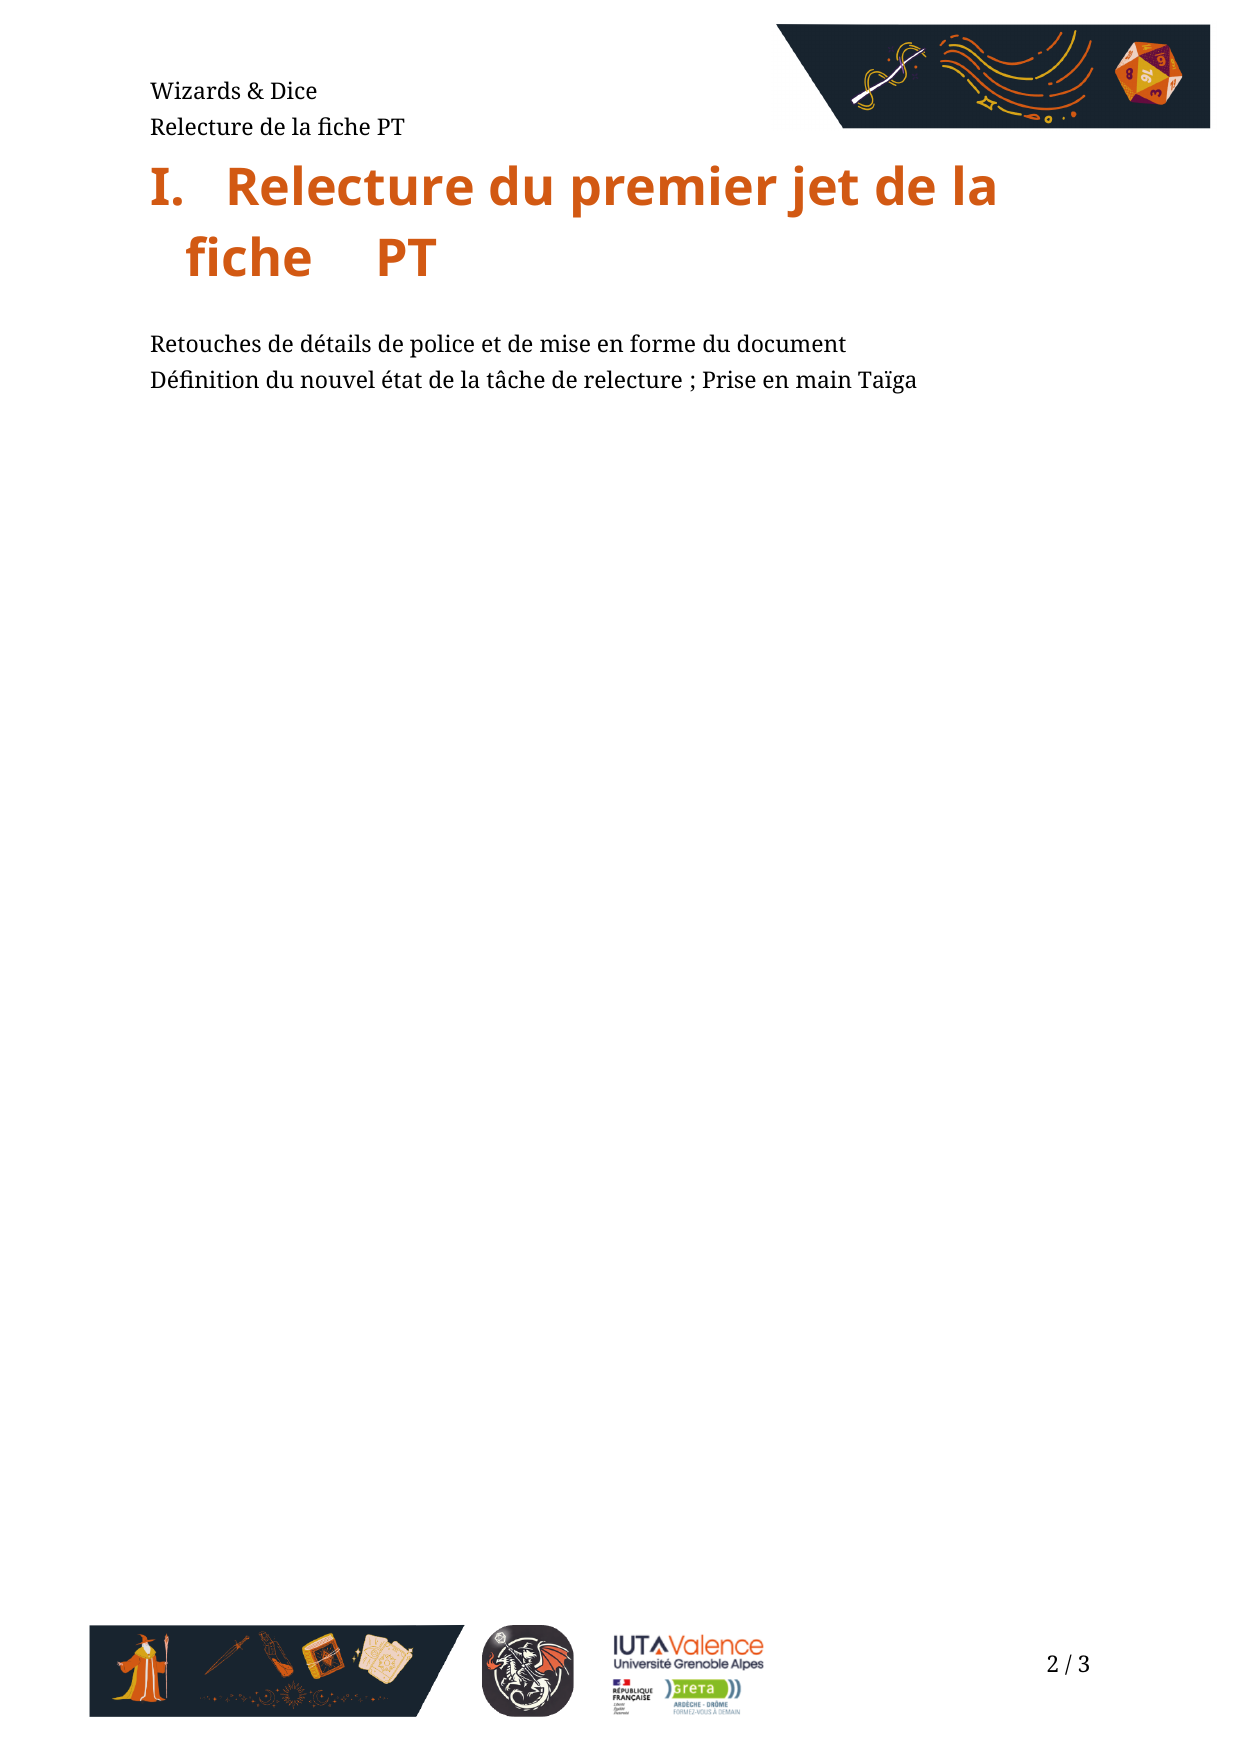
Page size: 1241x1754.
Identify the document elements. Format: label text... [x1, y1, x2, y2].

picture [771, 21, 1218, 131]
text Retouches de détails de police et de mise en forme du document [150, 328, 1090, 359]
picture [81, 1614, 788, 1726]
subtitle Relecture du premier jet de la fiche PT [150, 150, 1090, 292]
text Définition du nouvel état de la tâche de relecture ; Prise en main Taïga [150, 364, 1090, 395]
